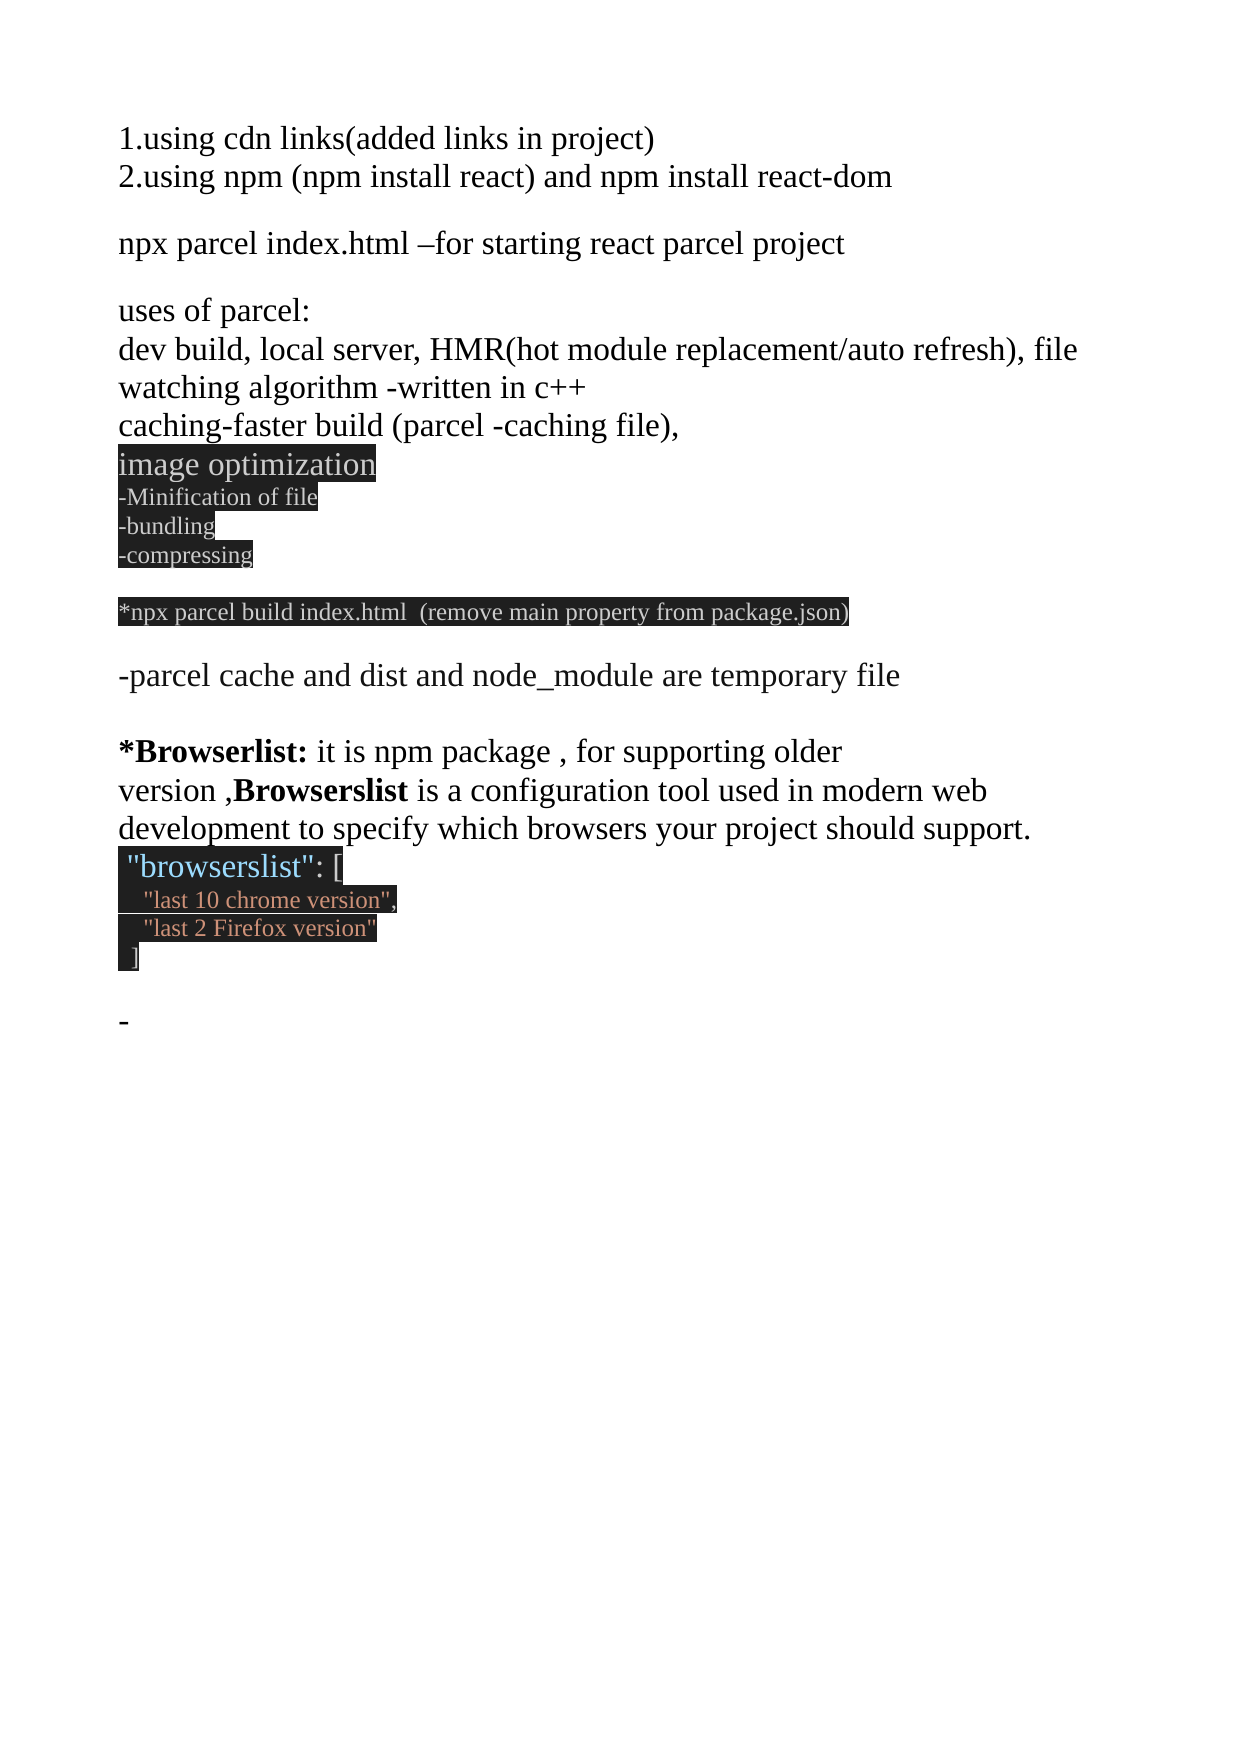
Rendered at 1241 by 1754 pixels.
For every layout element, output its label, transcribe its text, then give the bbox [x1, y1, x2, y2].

text *npx parcel build index.html (remove main property from package.json) [118, 597, 1122, 626]
text "last 2 Firefox version" [118, 913, 1122, 942]
text "last 10 chrome version", [118, 885, 1122, 913]
text -compressing [118, 540, 1122, 568]
text caching-faster build (parcel -caching file), [118, 406, 1122, 444]
text *Browserlist: it is npm package , for supporting older version ,Browserslist is a configuration tool used in modern web development to specify which browsers your project should support. [118, 731, 1122, 846]
text 1.using cdn links(added links in project) [118, 118, 1122, 156]
text -bundling [118, 511, 1122, 540]
text -parcel cache and dist and node_module are temporary file [118, 655, 1122, 693]
text -Minification of file [118, 482, 1122, 511]
text "browserslist": [ [118, 846, 1122, 885]
text npx parcel index.html –for starting react parcel project [118, 223, 1122, 262]
text 2.using npm (npm install react) and npm install react-dom [118, 156, 1122, 195]
text ] [118, 942, 1122, 971]
text image optimization [118, 444, 1122, 482]
text dev build, local server, HMR(hot module replacement/auto refresh), file watching algorithm -written in c++ [118, 329, 1122, 406]
text - [118, 1000, 1122, 1038]
text uses of parcel: [118, 291, 1122, 329]
